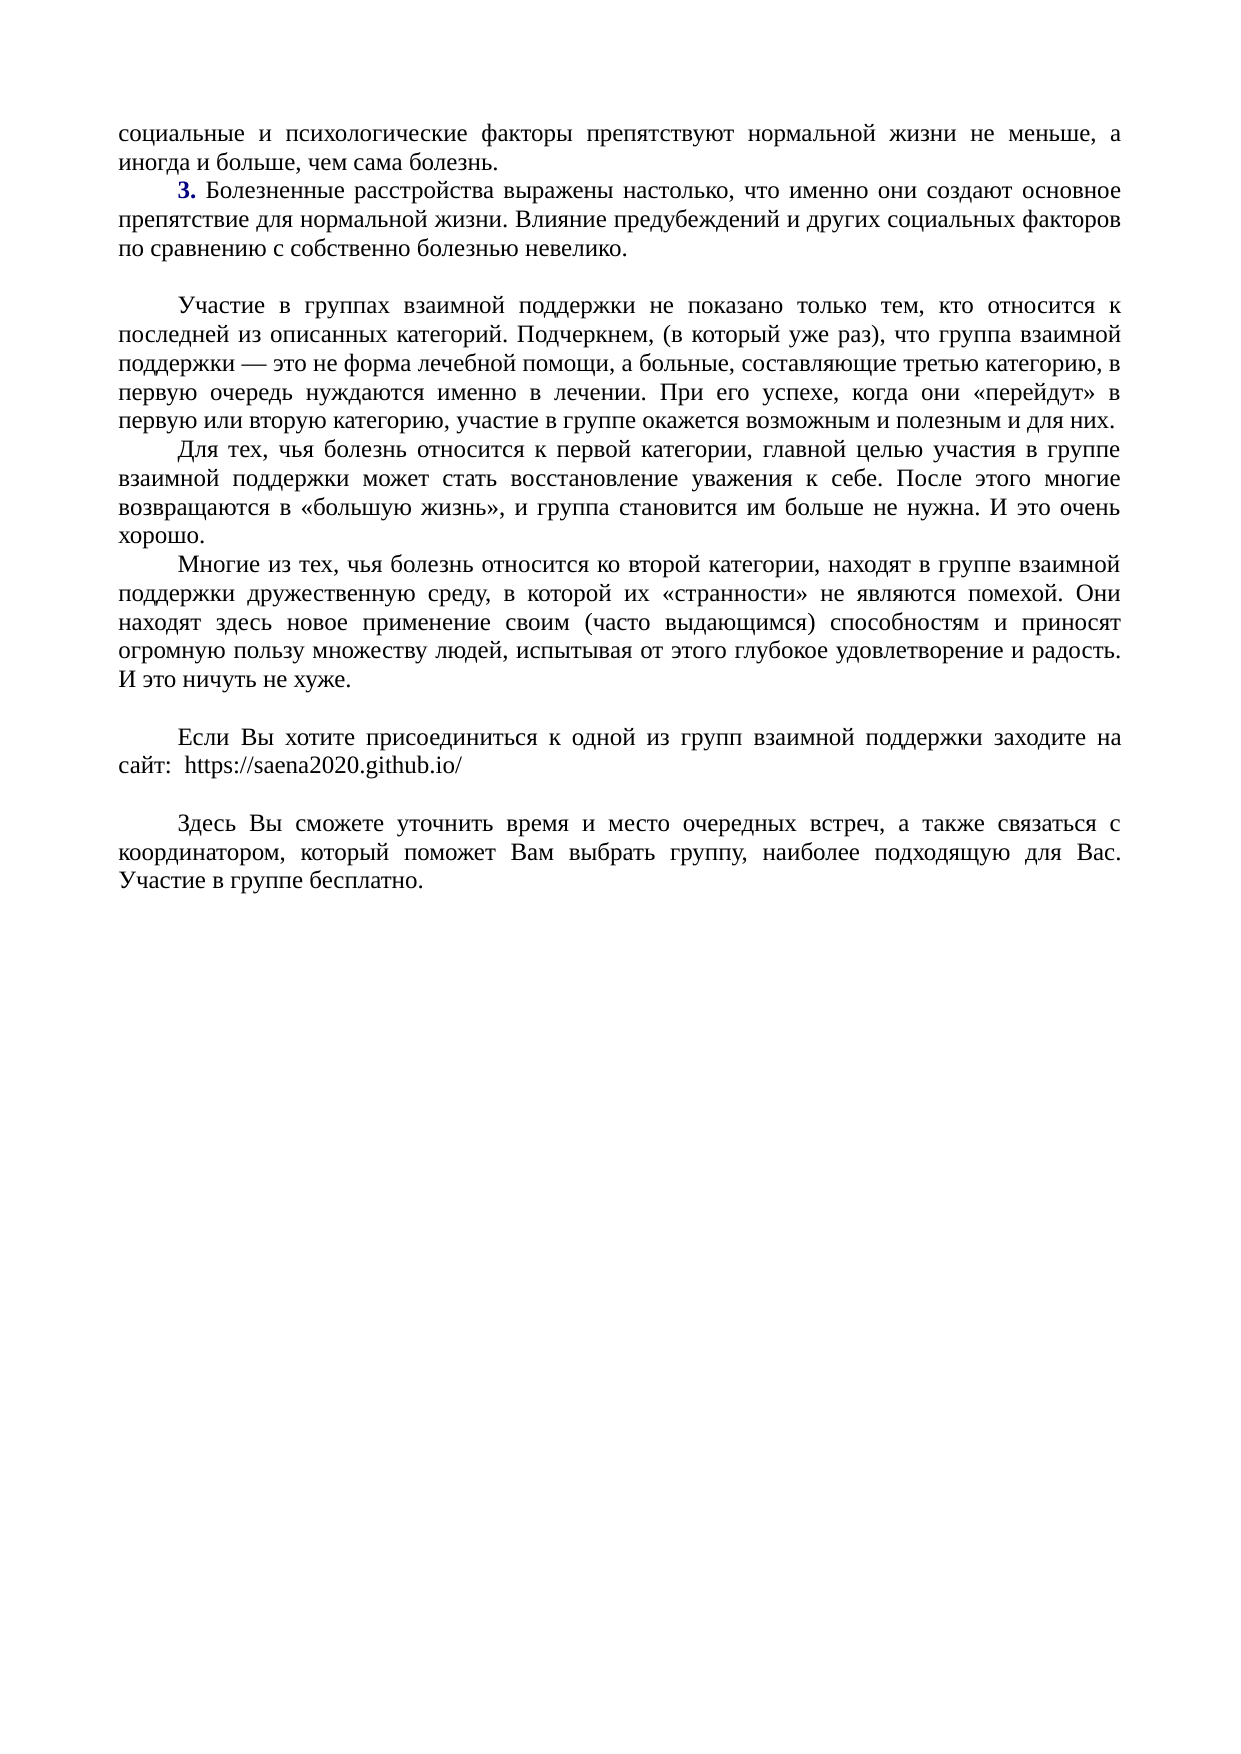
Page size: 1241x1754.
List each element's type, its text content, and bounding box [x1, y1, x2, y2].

text Для тех, чья болезнь относится к первой категории, главной целью участия в группе взаимной поддержки может стать восстановление уважения к себе. После этого многие возвращаются в «большую жизнь», и группа становится им больше не нужна. И это очень хорошо. [118, 434, 1122, 549]
text Здесь Вы сможете уточнить время и место очередных встреч, а также связаться с координатором, который поможет Вам выбрать группу, наиболее подходящую для Вас. Участие в группе бесплатно. [118, 808, 1122, 894]
text Если Вы хотите присоединиться к одной из групп взаимной поддержки заходите на сайт: https://saena2020.github.io/ [118, 722, 1122, 779]
text 3. Болезненные расстройства выражены настолько, что именно они создают основное препятствие для нормальной жизни. Влияние предубеждений и других социальных факторов по сравнению с собственно болезнью невелико. [118, 176, 1122, 262]
text Многие из тех, чья болезнь относится ко второй категории, находят в группе взаимной поддержки дружественную среду, в которой их «странности» не являются помехой. Они находят здесь новое применение своим (часто выдающимся) способностям и приносят огромную пользу множеству людей, испытывая от этого глубокое удовлетворение и радость. И это ничуть не хуже. [118, 549, 1122, 693]
text социальные и психологические факторы препятствуют нормальной жизни не меньше, а иногда и больше, чем сама болезнь. [118, 118, 1122, 176]
text Участие в группах взаимной поддержки не показано только тем, кто относится к последней из описанных категорий. Подчеркнем, (в который уже раз), что группа взаимной поддержки — это не форма лечебной помощи, а больные, составляющие третью категорию, в первую очередь нуждаются именно в лечении. При его успехе, когда они «перейдут» в первую или вторую категорию, участие в группе окажется возможным и полезным и для них. [118, 291, 1122, 434]
